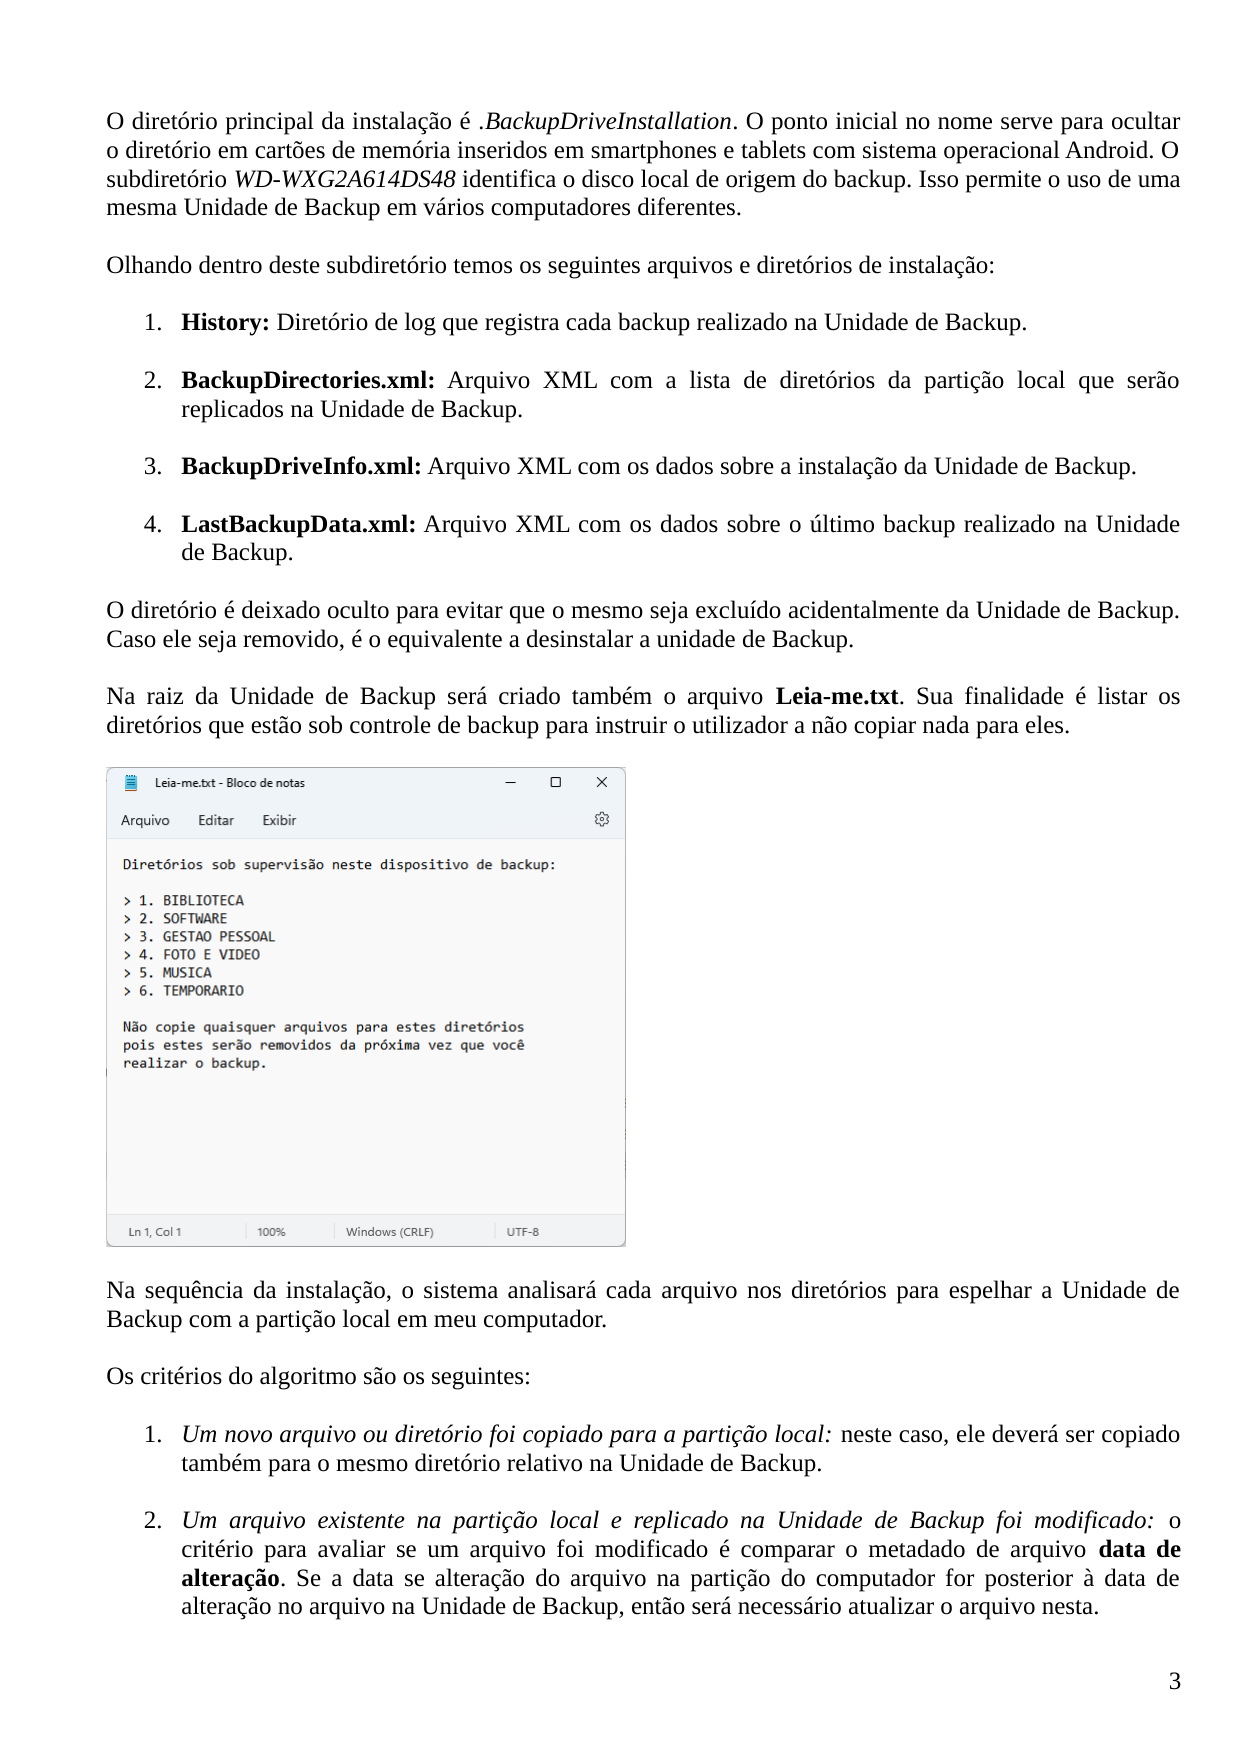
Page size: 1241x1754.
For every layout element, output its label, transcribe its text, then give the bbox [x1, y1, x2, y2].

text Na raiz da Unidade de Backup será criado também o arquivo Leia-me.txt. Sua finalidade é listar os diretórios que estão sob controle de backup para instruir o utilizador a não copiar nada para eles. [106, 681, 1181, 739]
text Na sequência da instalação, o sistema analisará cada arquivo nos diretórios para espelhar a Unidade de Backup com a partição local em meu computador. [106, 1275, 1181, 1333]
list History: Diretório de log que registra cada backup realizado na Unidade de Backup. [144, 307, 1181, 336]
list Um arquivo existente na partição local e replicado na Unidade de Backup foi modificado: o critério para avaliar se um arquivo foi modificado é comparar o metadado de arquivo data de alteração. Se a data se alteração do arquivo na partição do computador for posterior à data de alteração no arquivo na Unidade de Backup, então será necessário atualizar o arquivo nesta. [144, 1505, 1181, 1620]
list BackupDirectories.xml: Arquivo XML com a lista de diretórios da partição local que serão replicados na Unidade de Backup. [144, 365, 1181, 422]
list Um novo arquivo ou diretório foi copiado para a partição local: neste caso, ele deverá ser copiado também para o mesmo diretório relativo na Unidade de Backup. [144, 1419, 1181, 1476]
text Os critérios do algoritmo são os seguintes: [106, 1361, 1181, 1390]
list LastBackupData.xml: Arquivo XML com os dados sobre o último backup realizado na Unidade de Backup. [144, 509, 1181, 566]
text O diretório principal da instalação é .BackupDriveInstallation. O ponto inicial no nome serve para ocultar o diretório em cartões de memória inseridos em smartphones e tablets com sistema operacional Android. O subdiretório WD-WXG2A614DS48 identifica o disco local de origem do backup. Isso permite o uso de uma mesma Unidade de Backup em vários computadores diferentes. [106, 106, 1181, 221]
text Olhando dentro deste subdiretório temos os seguintes arquivos e diretórios de instalação: [106, 250, 1181, 279]
list BackupDriveInfo.xml: Arquivo XML com os dados sobre a instalação da Unidade de Backup. [144, 451, 1181, 480]
picture [106, 767, 626, 1247]
text O diretório é deixado oculto para evitar que o mesmo seja excluído acidentalmente da Unidade de Backup. Caso ele seja removido, é o equivalente a desinstalar a unidade de Backup. [106, 595, 1181, 652]
